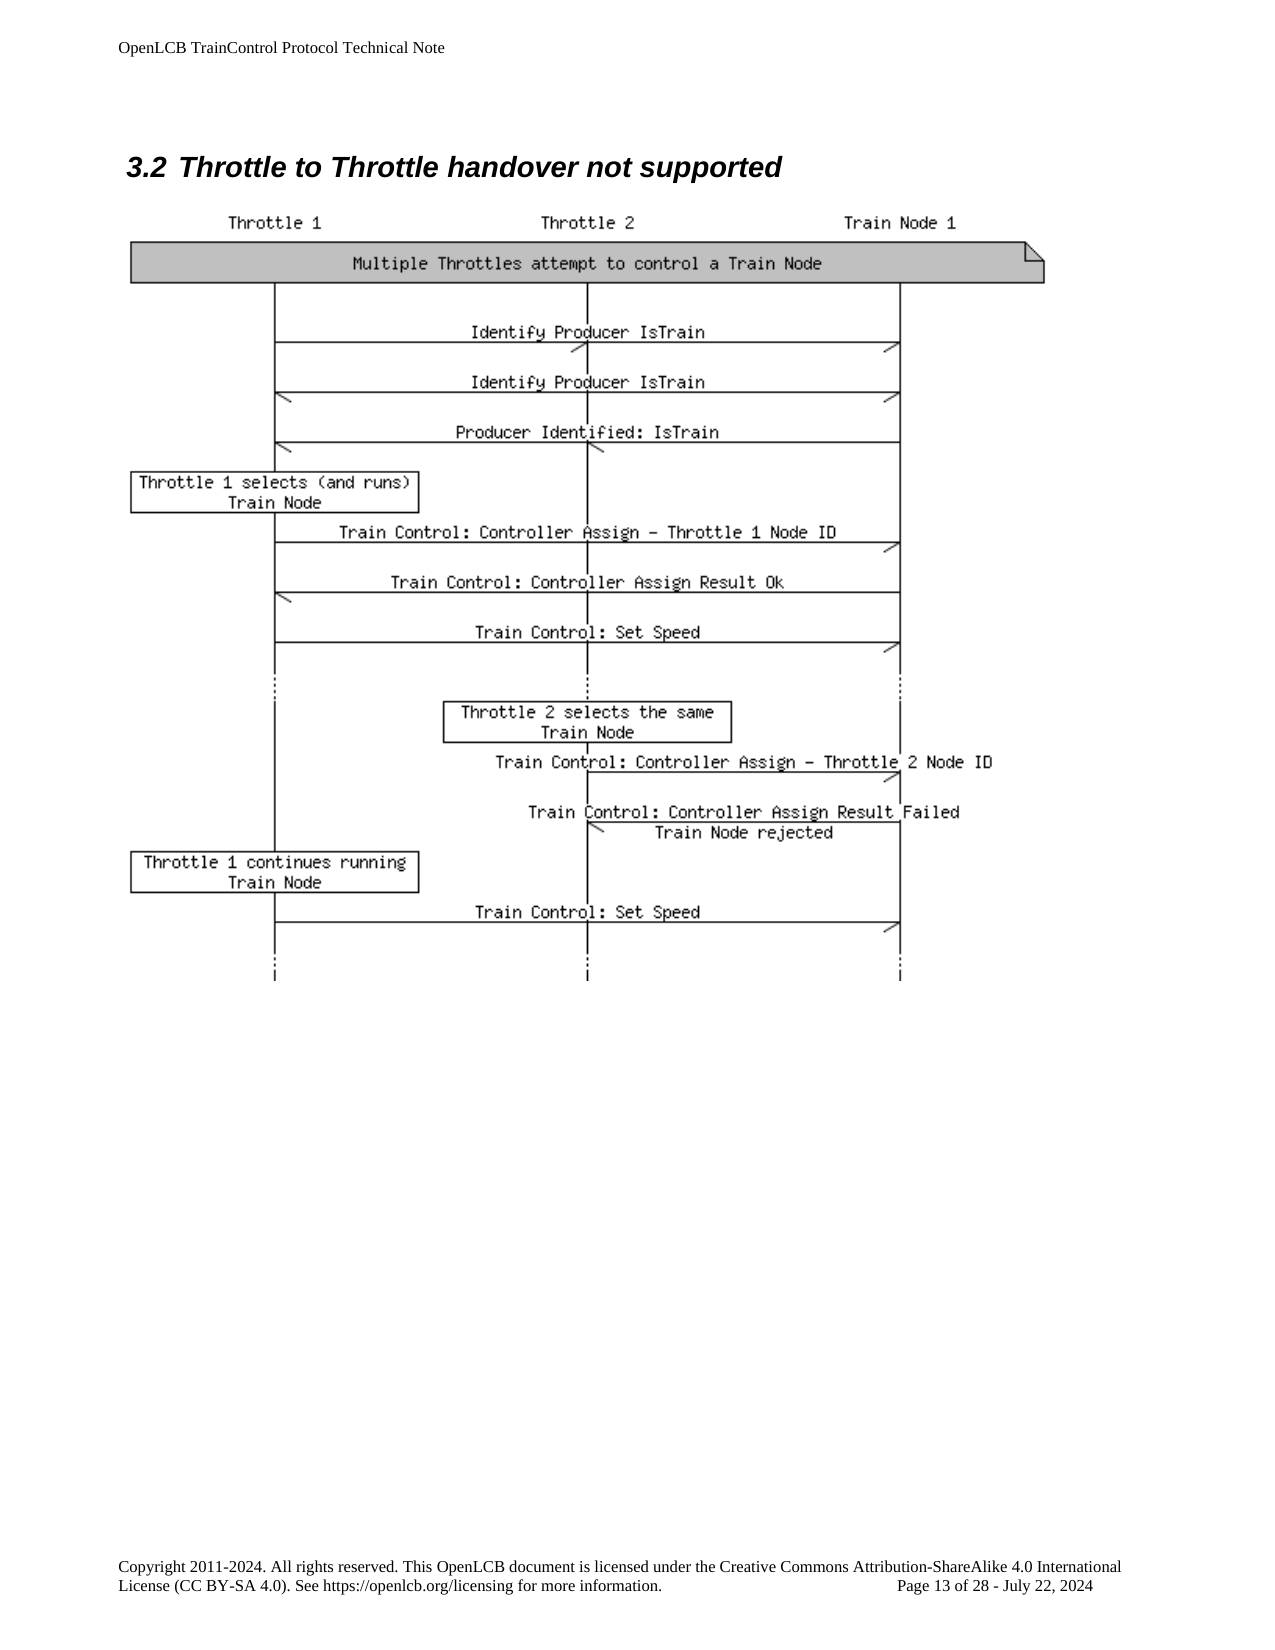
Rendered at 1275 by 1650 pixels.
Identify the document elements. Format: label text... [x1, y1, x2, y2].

subtitle Throttle to Throttle handover not supported [118, 150, 1157, 183]
picture [118, 201, 1056, 981]
